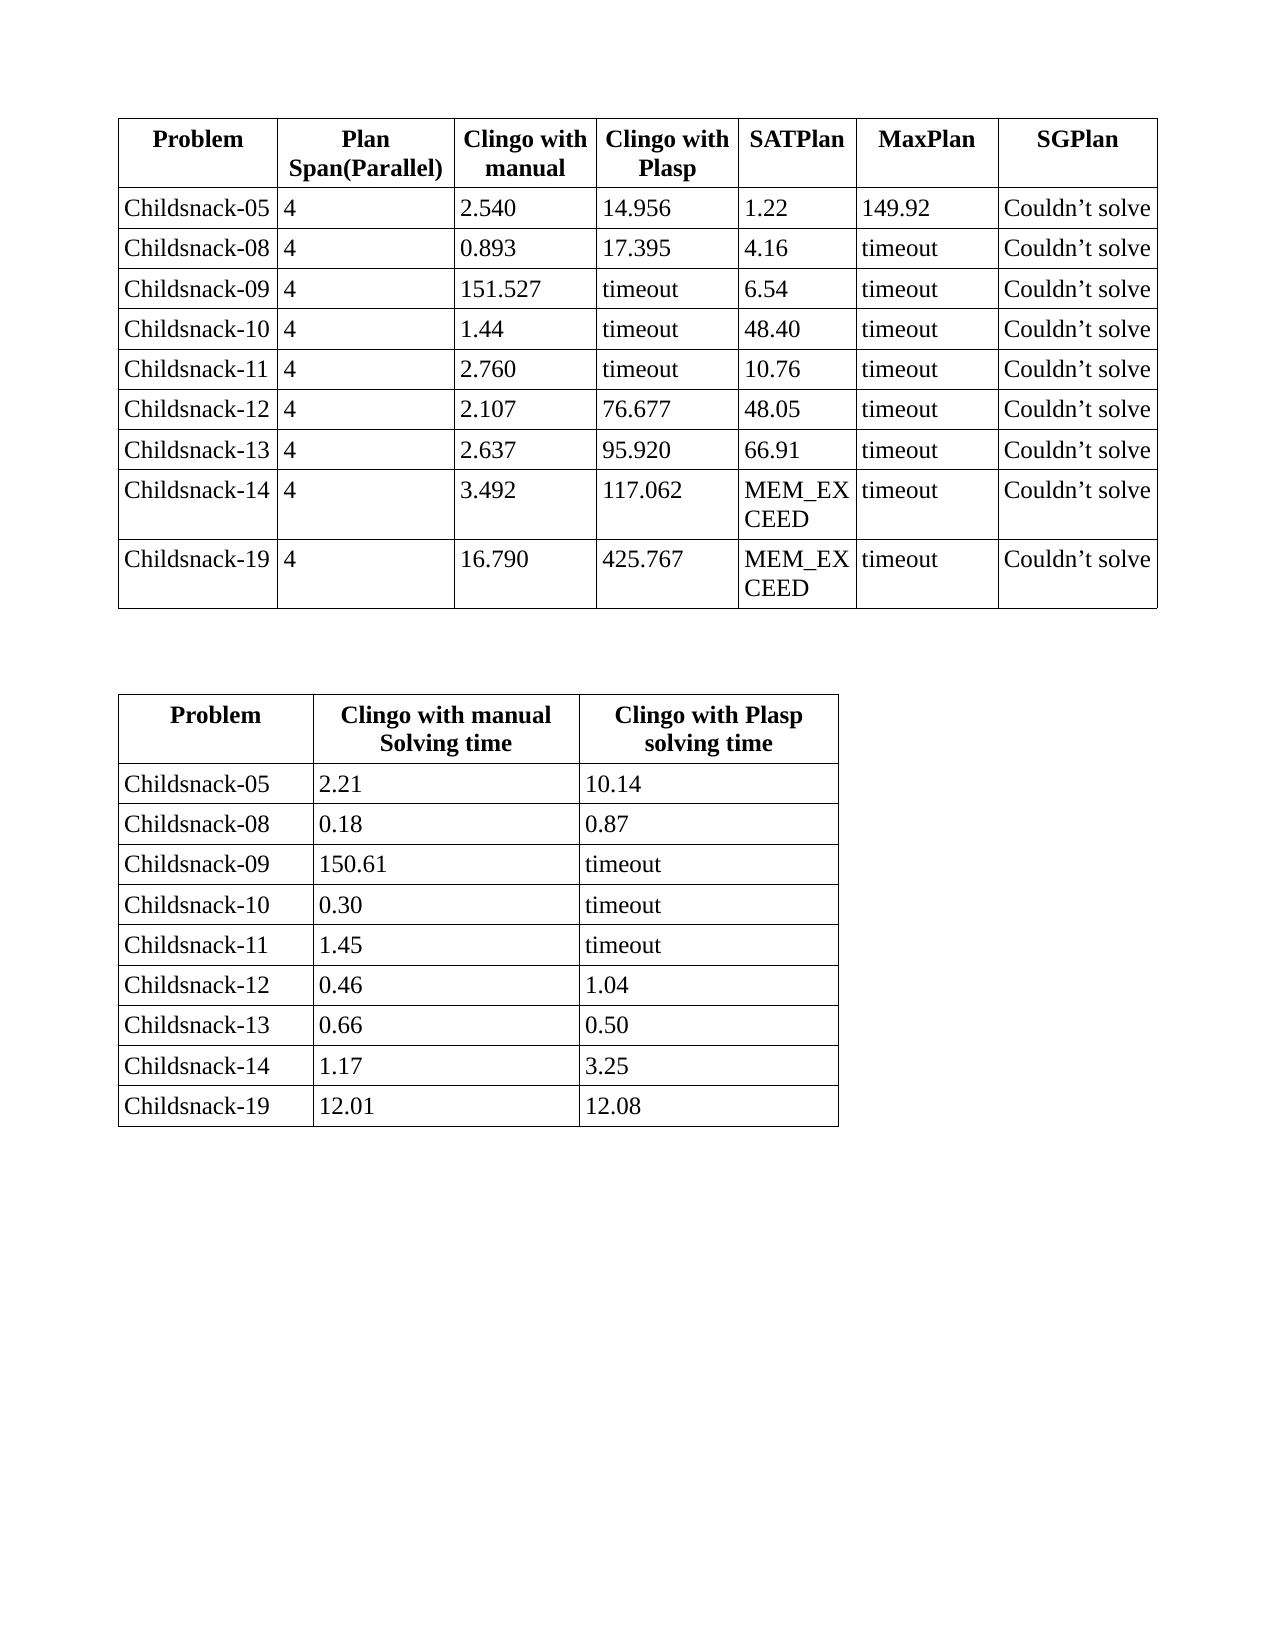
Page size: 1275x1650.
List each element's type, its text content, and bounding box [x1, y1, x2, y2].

table_header MaxPlan [857, 119, 998, 187]
table_cell 0.30 [314, 885, 579, 924]
table_cell Childsnack-11 [119, 350, 277, 389]
table_cell Childsnack-10 [119, 309, 277, 348]
table_cell 48.40 [739, 309, 856, 348]
table_cell timeout [580, 885, 838, 924]
table_cell timeout [857, 470, 998, 538]
table_cell 2.540 [455, 188, 596, 227]
table_cell 76.677 [597, 390, 738, 429]
table_cell 4 [278, 309, 454, 348]
table_cell 4 [278, 229, 454, 268]
table_cell 4 [278, 350, 454, 389]
table_cell timeout [857, 350, 998, 389]
table_cell 425.767 [597, 540, 738, 607]
table_header SGPlan [999, 119, 1157, 187]
table_cell Childsnack-12 [119, 390, 277, 429]
table_cell timeout [580, 925, 838, 964]
table_cell timeout [580, 845, 838, 884]
table_cell 2.21 [314, 764, 579, 803]
table_cell Couldn’t solve [999, 188, 1157, 227]
table_cell 3.25 [580, 1046, 838, 1085]
table_cell timeout [857, 430, 998, 469]
table_cell timeout [857, 229, 998, 268]
table_cell 95.920 [597, 430, 738, 469]
table_cell 4 [278, 188, 454, 227]
table_cell timeout [857, 390, 998, 429]
table_header Problem [119, 119, 277, 187]
table_cell 66.91 [739, 430, 856, 469]
table_cell 0.50 [580, 1006, 838, 1045]
table_cell 4 [278, 390, 454, 429]
table_cell 3.492 [455, 470, 596, 538]
table_cell 4 [278, 470, 454, 538]
table_cell 2.637 [455, 430, 596, 469]
table_cell 0.46 [314, 966, 579, 1005]
table_cell Childsnack-05 [119, 764, 313, 803]
table_cell 1.44 [455, 309, 596, 348]
table_cell 16.790 [455, 540, 596, 607]
table_cell timeout [597, 309, 738, 348]
table_cell 10.76 [739, 350, 856, 389]
table_cell 2.107 [455, 390, 596, 429]
table_cell Childsnack-10 [119, 885, 313, 924]
table_header Clingo with Plasp [597, 119, 738, 187]
table_cell Childsnack-08 [119, 229, 277, 268]
table_cell Childsnack-19 [119, 1086, 313, 1126]
table_cell Childsnack-13 [119, 430, 277, 469]
table_cell 17.395 [597, 229, 738, 268]
table_header Clingo with manual Solving time [314, 695, 579, 763]
table_cell timeout [857, 540, 998, 607]
table_cell Couldn’t solve [999, 430, 1157, 469]
table_cell 1.04 [580, 966, 838, 1005]
table_cell Childsnack-12 [119, 966, 313, 1005]
table_cell 48.05 [739, 390, 856, 429]
table_cell 2.760 [455, 350, 596, 389]
table_header SATPlan [739, 119, 856, 187]
table_cell 4 [278, 269, 454, 308]
table_cell MEM_EXCEED [739, 540, 856, 607]
table_cell Childsnack-14 [119, 470, 277, 538]
table_cell 150.61 [314, 845, 579, 884]
table_cell timeout [597, 269, 738, 308]
table_cell 0.893 [455, 229, 596, 268]
table_header Plan Span(Parallel) [278, 119, 454, 187]
table_cell Childsnack-08 [119, 804, 313, 843]
table_cell timeout [857, 269, 998, 308]
table_cell timeout [597, 350, 738, 389]
table_header Problem [119, 695, 313, 763]
table_cell 0.87 [580, 804, 838, 843]
table_cell 151.527 [455, 269, 596, 308]
table_cell Couldn’t solve [999, 269, 1157, 308]
table_cell 4.16 [739, 229, 856, 268]
table_cell Childsnack-13 [119, 1006, 313, 1045]
table_cell MEM_EXCEED [739, 470, 856, 538]
table_cell Couldn’t solve [999, 309, 1157, 348]
table_cell 12.01 [314, 1086, 579, 1126]
table_cell 1.22 [739, 188, 856, 227]
table_cell Childsnack-09 [119, 845, 313, 884]
table_cell 117.062 [597, 470, 738, 538]
table_cell Couldn’t solve [999, 229, 1157, 268]
table_header Clingo with Plasp solving time [580, 695, 838, 763]
table_cell Childsnack-11 [119, 925, 313, 964]
table_header Clingo with manual [455, 119, 596, 187]
table_cell 14.956 [597, 188, 738, 227]
table_cell 4 [278, 430, 454, 469]
table_cell 6.54 [739, 269, 856, 308]
table_cell Childsnack-14 [119, 1046, 313, 1085]
table_cell Childsnack-09 [119, 269, 277, 308]
table_cell 10.14 [580, 764, 838, 803]
table_cell timeout [857, 309, 998, 348]
table_cell Childsnack-05 [119, 188, 277, 227]
table_cell 1.45 [314, 925, 579, 964]
table_cell Couldn’t solve [999, 470, 1157, 538]
table_cell 1.17 [314, 1046, 579, 1085]
table_cell 12.08 [580, 1086, 838, 1126]
table_cell 0.66 [314, 1006, 579, 1045]
table_cell Couldn’t solve [999, 540, 1157, 607]
table_cell 4 [278, 540, 454, 607]
table_cell 149.92 [857, 188, 998, 227]
table_cell Couldn’t solve [999, 350, 1157, 389]
table_cell 0.18 [314, 804, 579, 843]
table_cell Childsnack-19 [119, 540, 277, 607]
table_cell Couldn’t solve [999, 390, 1157, 429]
